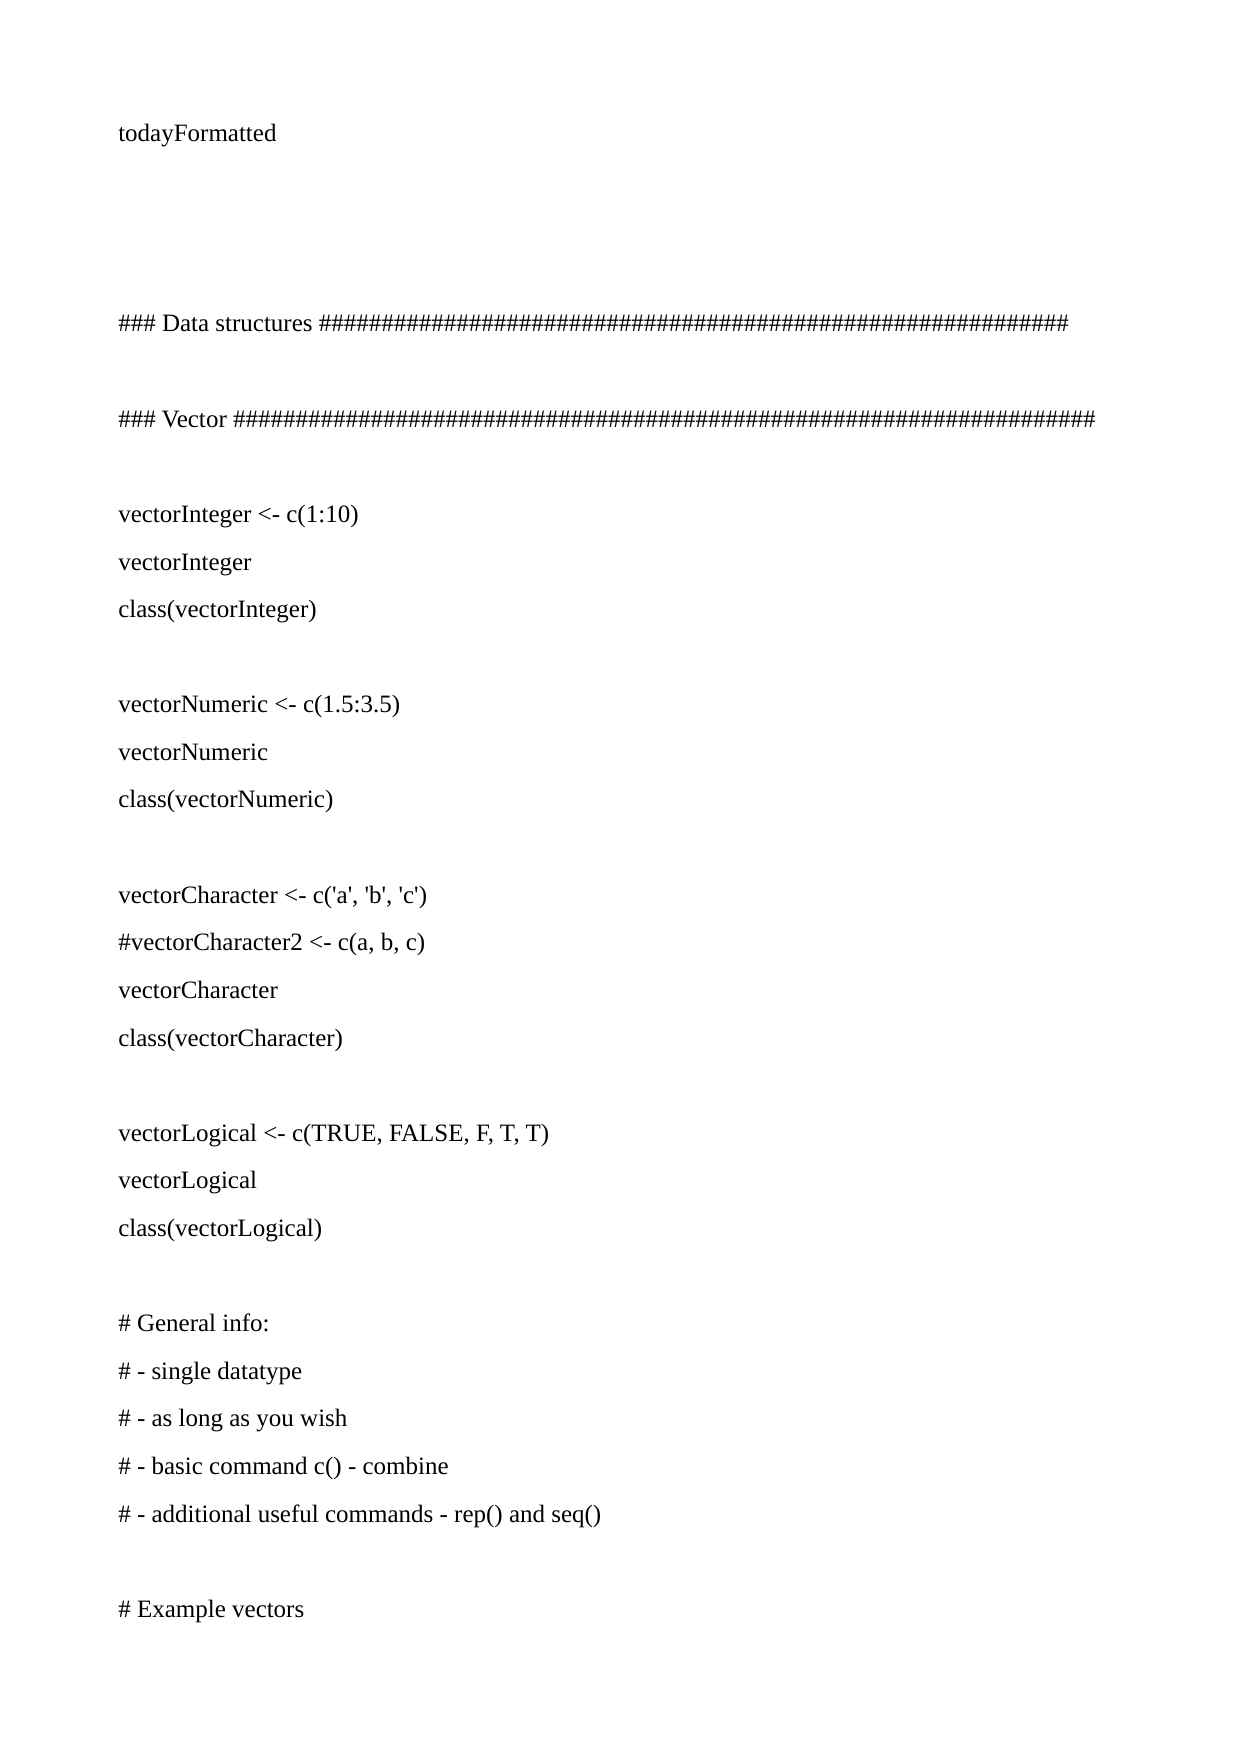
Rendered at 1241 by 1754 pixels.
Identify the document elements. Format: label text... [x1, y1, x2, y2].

text vectorLogical <- c(TRUE, FALSE, F, T, T) [118, 1118, 1122, 1147]
text vectorCharacter <- c('a', 'b', 'c') [118, 880, 1122, 908]
text todayFormatted [118, 118, 1122, 147]
text vectorInteger <- c(1:10) [118, 499, 1122, 528]
text vectorLogical [118, 1165, 1122, 1194]
text vectorInteger [118, 547, 1122, 575]
text # General info: [118, 1308, 1122, 1337]
text vectorNumeric [118, 737, 1122, 766]
text # - additional useful commands - rep() and seq() [118, 1499, 1122, 1527]
text # - single datatype [118, 1356, 1122, 1384]
text class(vectorNumeric) [118, 784, 1122, 813]
text vectorCharacter [118, 975, 1122, 1004]
text class(vectorCharacter) [118, 1023, 1122, 1051]
text class(vectorLogical) [118, 1213, 1122, 1242]
text # - basic command c() - combine [118, 1451, 1122, 1480]
text class(vectorInteger) [118, 594, 1122, 623]
text vectorNumeric <- c(1.5:3.5) [118, 689, 1122, 718]
text ### Data structures ############################################################ [118, 308, 1122, 337]
text # Example vectors [118, 1594, 1122, 1623]
text ### Vector ##################################################################### [118, 404, 1122, 432]
text #vectorCharacter2 <- c(a, b, c) [118, 927, 1122, 956]
text # - as long as you wish [118, 1403, 1122, 1432]
